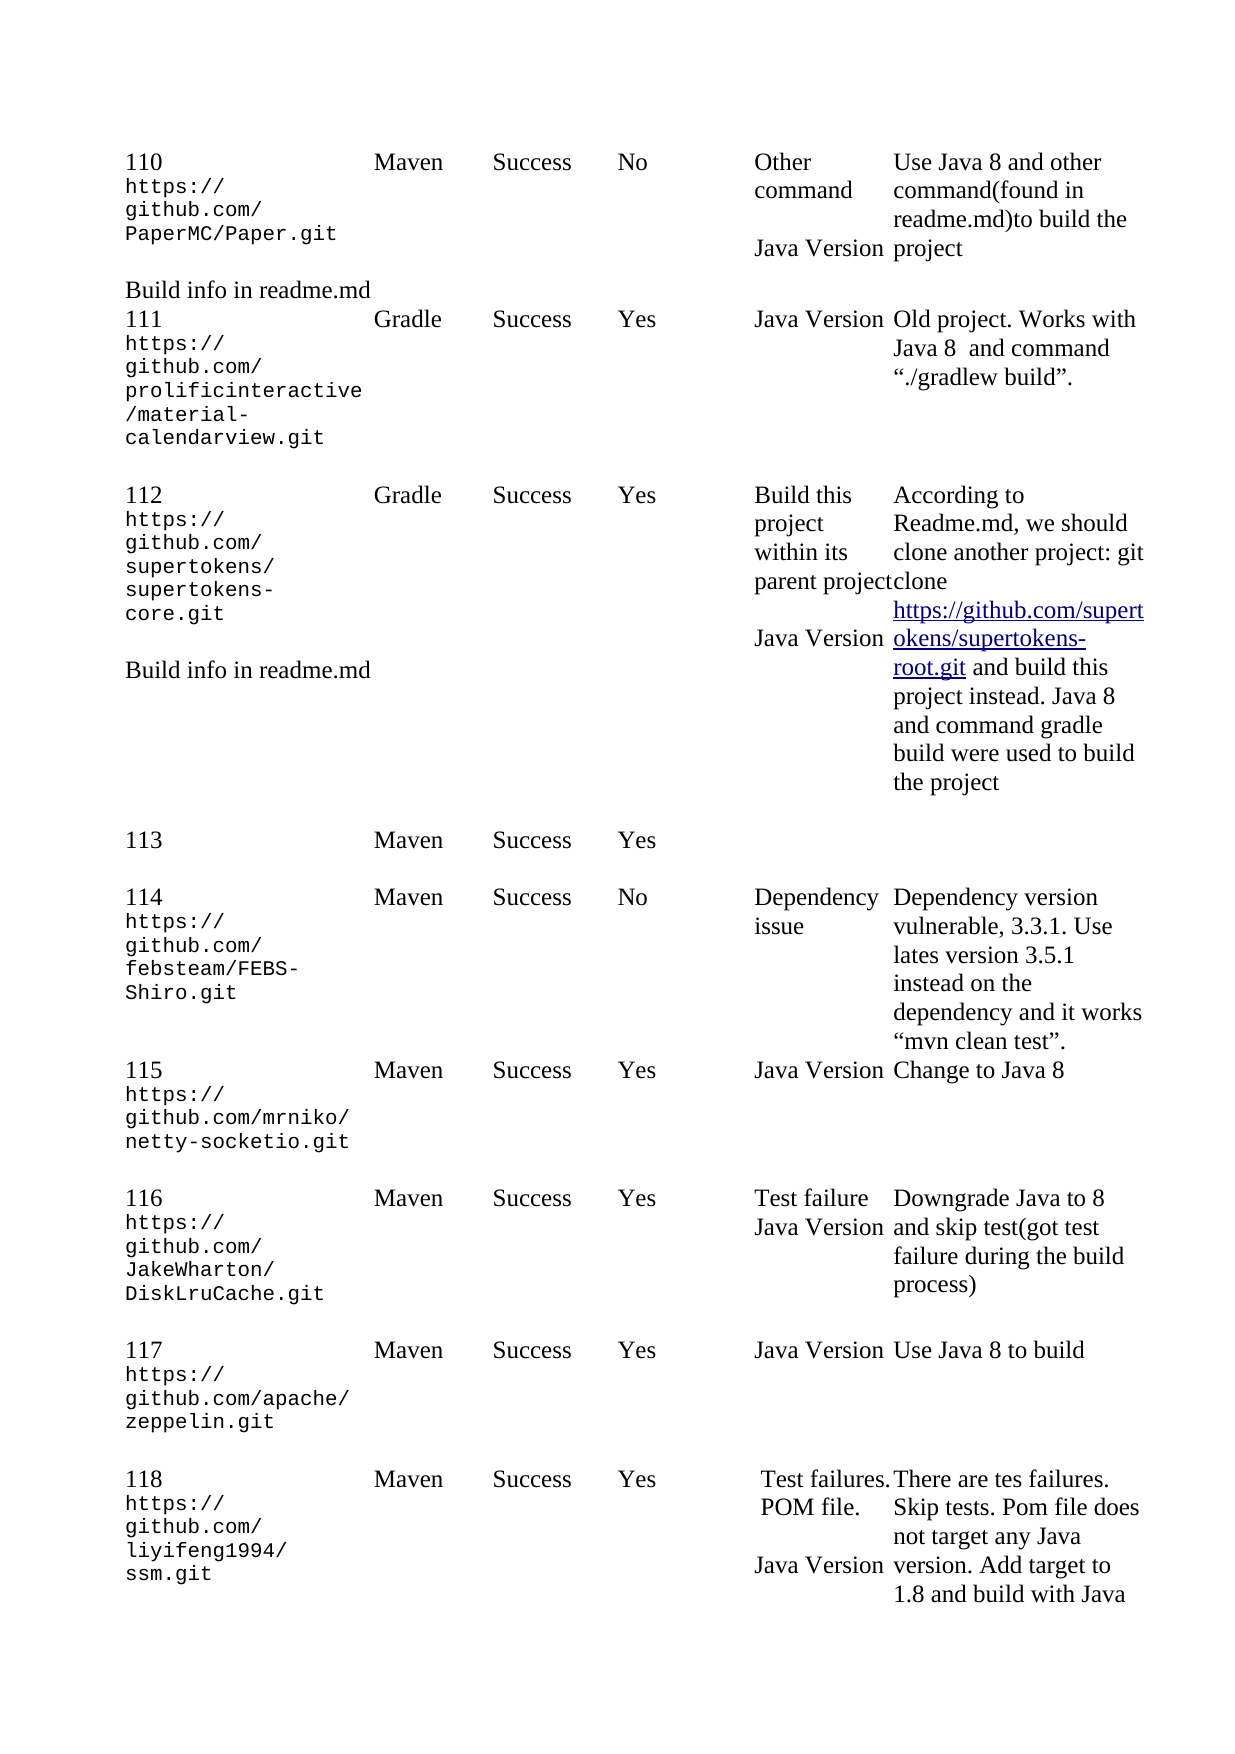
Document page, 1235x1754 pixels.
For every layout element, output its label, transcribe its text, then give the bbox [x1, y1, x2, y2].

table_cell [493, 118, 617, 147]
table_cell 115 https://github.com/mrniko/netty-socketio.git [125, 1055, 374, 1183]
table_cell Use Java 8 to build [893, 1335, 1145, 1464]
table_cell Yes [617, 1055, 754, 1183]
table_cell Yes [617, 1335, 754, 1464]
table_cell Success [493, 1464, 617, 1616]
table_cell Yes [617, 304, 754, 480]
table_cell There are tes failures. Skip tests. Pom file does not target any Java version. Add target to 1.8 and build with Java [893, 1464, 1145, 1616]
table_cell Gradle [374, 304, 492, 480]
table_cell [754, 118, 893, 147]
table_cell Maven [374, 1055, 492, 1183]
table_cell Success [493, 1055, 617, 1183]
table_cell [125, 118, 374, 147]
table_cell Yes [617, 1464, 754, 1616]
table_cell Use Java 8 and other command(found in readme.md)to build the project [893, 147, 1145, 304]
table_cell Success [493, 825, 617, 882]
table_cell Maven [374, 1464, 492, 1616]
table_cell [893, 825, 1145, 882]
table_cell Maven [374, 1335, 492, 1464]
table_cell Maven [374, 825, 492, 882]
table_cell [893, 118, 1145, 147]
table_cell 114 https://github.com/febsteam/FEBS-Shiro.git [125, 882, 374, 1055]
table_cell 112 https://github.com/supertokens/supertokens-core.git Build info in readme.md [125, 480, 374, 825]
table_cell Success [493, 1335, 617, 1464]
table_cell Java Version [754, 1055, 893, 1183]
table_cell [374, 118, 492, 147]
table_cell Yes [617, 1183, 754, 1335]
table_cell No [617, 882, 754, 1055]
table_cell Success [493, 882, 617, 1055]
table_cell 110 https://github.com/PaperMC/Paper.git Build info in readme.md [125, 147, 374, 304]
table_cell Yes [617, 480, 754, 825]
table_cell Success [493, 480, 617, 825]
table_cell 111 https://github.com/prolificinteractive/material-calendarview.git [125, 304, 374, 480]
table_cell Yes [617, 825, 754, 882]
table_cell [754, 825, 893, 882]
table_cell [617, 118, 754, 147]
table_cell Success [493, 147, 617, 304]
table_cell Java Version [754, 304, 893, 480]
table_cell Downgrade Java to 8 and skip test(got test failure during the build process) [893, 1183, 1145, 1335]
table_cell Test failures. POM file. Java Version [754, 1464, 893, 1616]
table_cell Dependency version vulnerable, 3.3.1. Use lates version 3.5.1 instead on the dependency and it works “mvn clean test”. [893, 882, 1145, 1055]
table_cell Success [493, 304, 617, 480]
table_cell No [617, 147, 754, 304]
table_cell 116 https://github.com/JakeWharton/DiskLruCache.git [125, 1183, 374, 1335]
table_cell Other command Java Version [754, 147, 893, 304]
table_cell Old project. Works with Java 8 and command “./gradlew build”. [893, 304, 1145, 480]
table_cell 118 https://github.com/liyifeng1994/ssm.git [125, 1464, 374, 1616]
table_cell Change to Java 8 [893, 1055, 1145, 1183]
table_cell Build this project within its parent project Java Version [754, 480, 893, 825]
table_cell Java Version [754, 1335, 893, 1464]
table_cell Dependency issue [754, 882, 893, 1055]
table_cell Gradle [374, 480, 492, 825]
table_cell 117 https://github.com/apache/zeppelin.git [125, 1335, 374, 1464]
table_cell According to Readme.md, we should clone another project: git clone https://github.com/supertokens/supertokens-root.git and build this project instead. Java 8 and command gradle build were used to build the project [893, 480, 1145, 825]
table_cell Maven [374, 147, 492, 304]
table_cell Maven [374, 1183, 492, 1335]
table_cell Success [493, 1183, 617, 1335]
table_cell Maven [374, 882, 492, 1055]
table_cell Test failure Java Version [754, 1183, 893, 1335]
table_cell 113 [125, 825, 374, 882]
